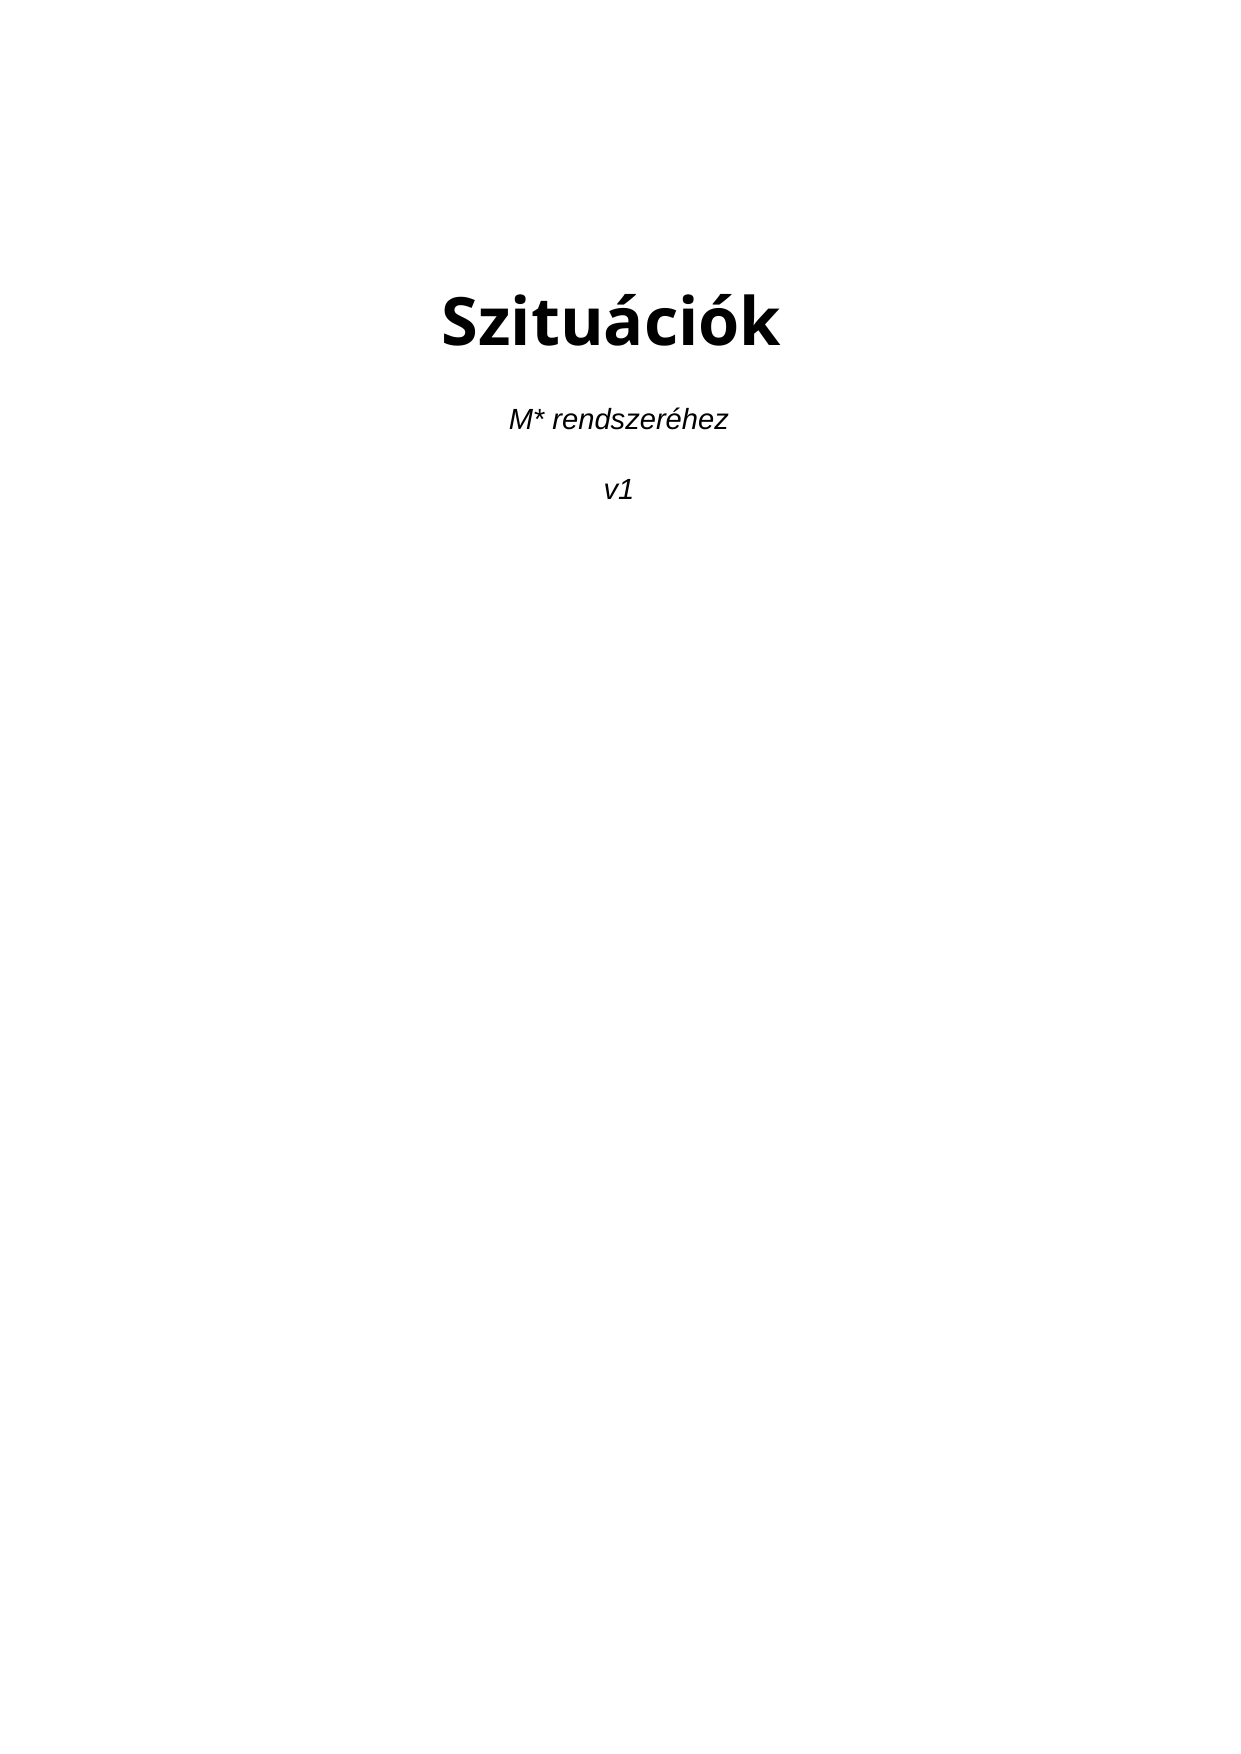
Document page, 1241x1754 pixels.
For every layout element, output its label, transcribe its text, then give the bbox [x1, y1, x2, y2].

subtitle M* rendszeréhez [118, 403, 1122, 435]
title Szituációk [118, 274, 1122, 365]
subtitle v1 [118, 473, 1122, 505]
